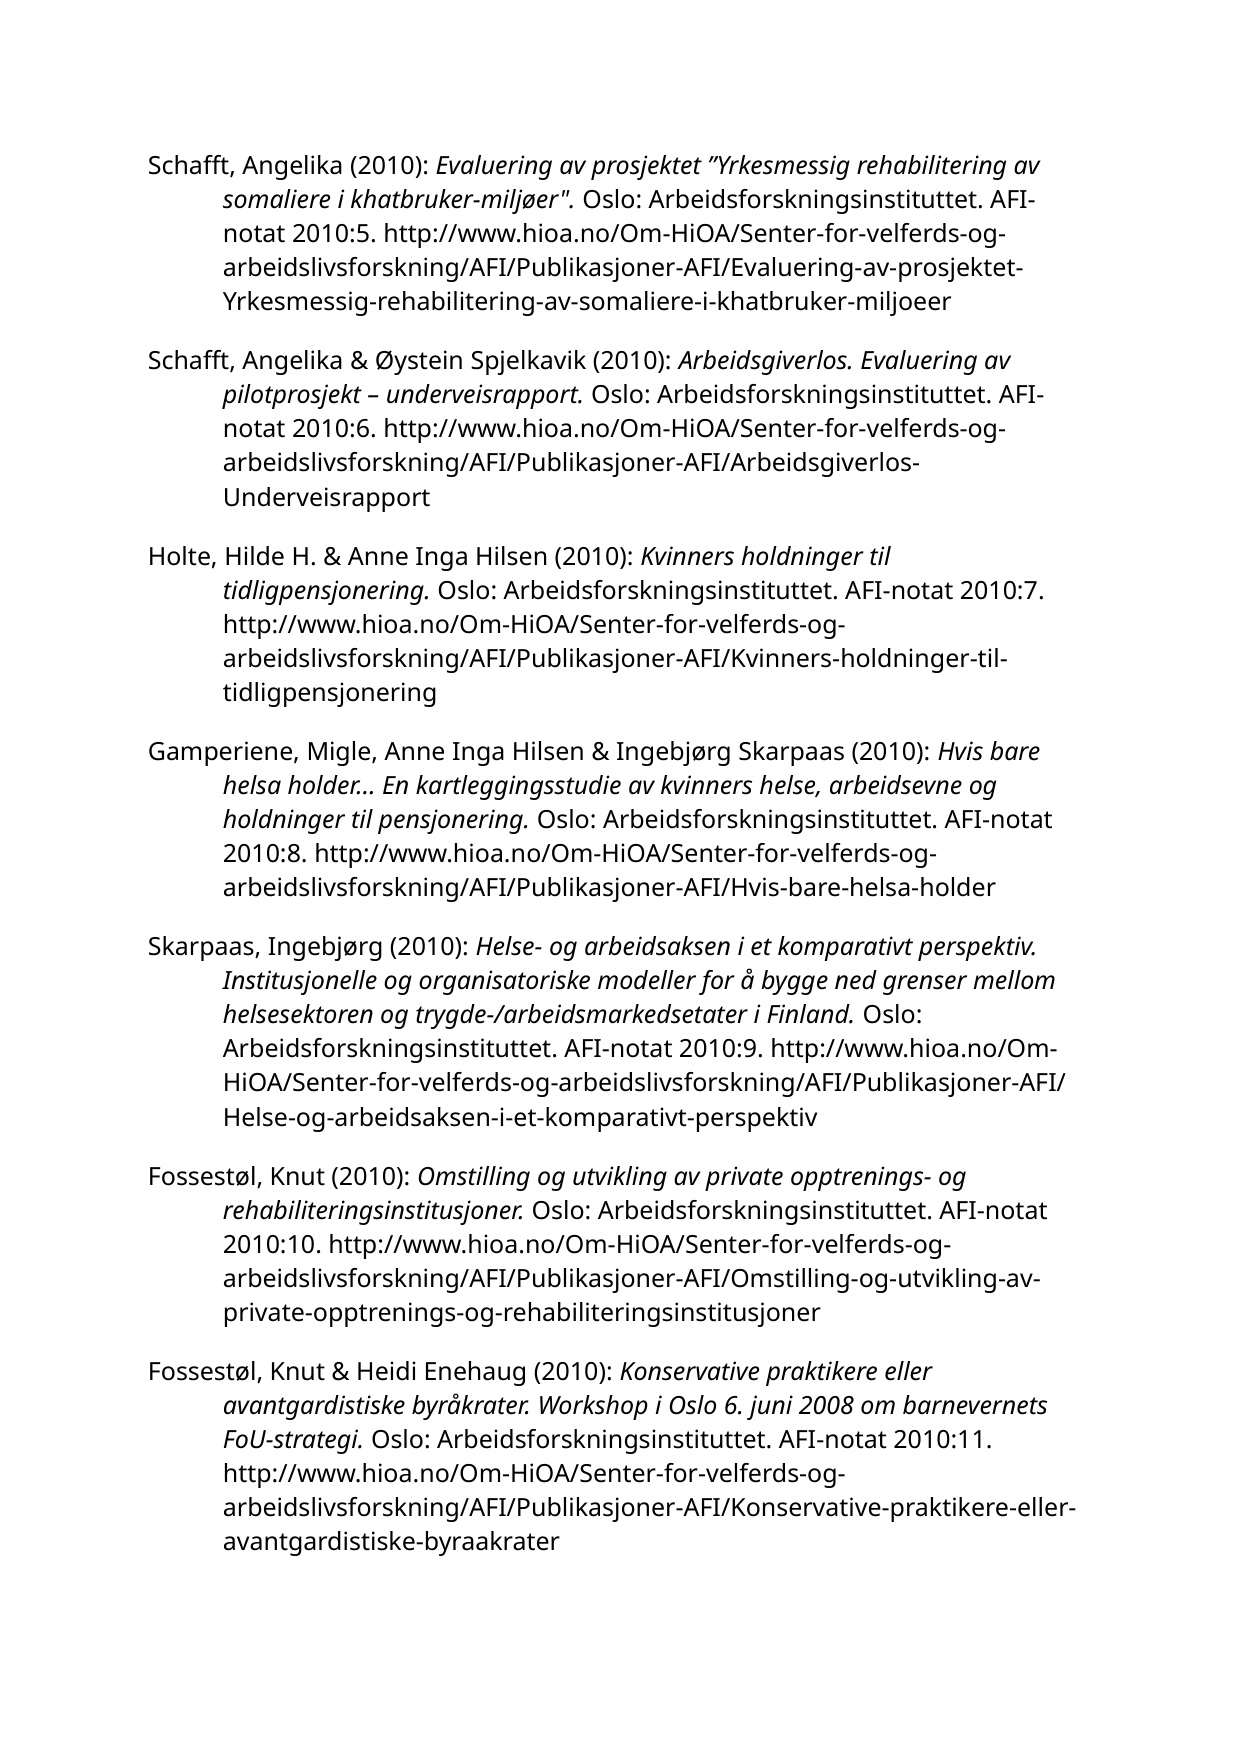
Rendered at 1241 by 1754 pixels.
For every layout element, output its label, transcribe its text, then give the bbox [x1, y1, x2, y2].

list Gamperiene, Migle, Anne Inga Hilsen & Ingebjørg Skarpaas (2010): Hvis bare helsa holder... En kartleggingsstudie av kvinners helse, arbeidsevne og holdninger til pensjonering. Oslo: Arbeidsforskningsinstituttet. AFI-notat 2010:8. http://www.hioa.no/Om-HiOA/Senter-for-velferds-og-arbeidslivsforskning/AFI/Publikasjoner-AFI/Hvis-bare-helsa-holder [148, 733, 1093, 904]
list Schafft, Angelika (2010): Evaluering av prosjektet ”Yrkesmessig rehabilitering av somaliere i khatbruker-miljøer". Oslo: Arbeidsforskningsinstituttet. AFI-notat 2010:5. http://www.hioa.no/Om-HiOA/Senter-for-velferds-og-arbeidslivsforskning/AFI/Publikasjoner-AFI/Evaluering-av-prosjektet-Yrkesmessig-rehabilitering-av-somaliere-i-khatbruker-miljoeer [148, 148, 1093, 318]
list Fossestøl, Knut (2010): Omstilling og utvikling av private opptrenings- og rehabiliteringsinstitusjoner. Oslo: Arbeidsforskningsinstituttet. AFI-notat 2010:10. http://www.hioa.no/Om-HiOA/Senter-for-velferds-og-arbeidslivsforskning/AFI/Publikasjoner-AFI/Omstilling-og-utvikling-av-private-opptrenings-og-rehabiliteringsinstitusjoner [148, 1158, 1093, 1328]
list Fossestøl, Knut & Heidi Enehaug (2010): Konservative praktikere eller avantgardistiske byråkrater. Workshop i Oslo 6. juni 2008 om barnevernets FoU-strategi. Oslo: Arbeidsforskningsinstituttet. AFI-notat 2010:11. http://www.hioa.no/Om-HiOA/Senter-for-velferds-og-arbeidslivsforskning/AFI/Publikasjoner-AFI/Konservative-praktikere-eller-avantgardistiske-byraakrater [148, 1353, 1093, 1558]
list Schafft, Angelika & Øystein Spjelkavik (2010): Arbeidsgiverlos. Evaluering av pilotprosjekt – underveisrapport. Oslo: Arbeidsforskningsinstituttet. AFI-notat 2010:6. http://www.hioa.no/Om-HiOA/Senter-for-velferds-og-arbeidslivsforskning/AFI/Publikasjoner-AFI/Arbeidsgiverlos-Underveisrapport [148, 343, 1093, 513]
list Holte, Hilde H. & Anne Inga Hilsen (2010): Kvinners holdninger til tidligpensjonering. Oslo: Arbeidsforskningsinstituttet. AFI-notat 2010:7. http://www.hioa.no/Om-HiOA/Senter-for-velferds-og-arbeidslivsforskning/AFI/Publikasjoner-AFI/Kvinners-holdninger-til-tidligpensjonering [148, 538, 1093, 708]
list Skarpaas, Ingebjørg (2010): Helse- og arbeidsaksen i et komparativt perspektiv. Institusjonelle og organisatoriske modeller for å bygge ned grenser mellom helsesektoren og trygde-/arbeidsmarkedsetater i Finland. Oslo: Arbeidsforskningsinstituttet. AFI-notat 2010:9. http://www.hioa.no/Om-HiOA/Senter-for-velferds-og-arbeidslivsforskning/AFI/Publikasjoner-AFI/Helse-og-arbeidsaksen-i-et-komparativt-perspektiv [148, 929, 1093, 1133]
